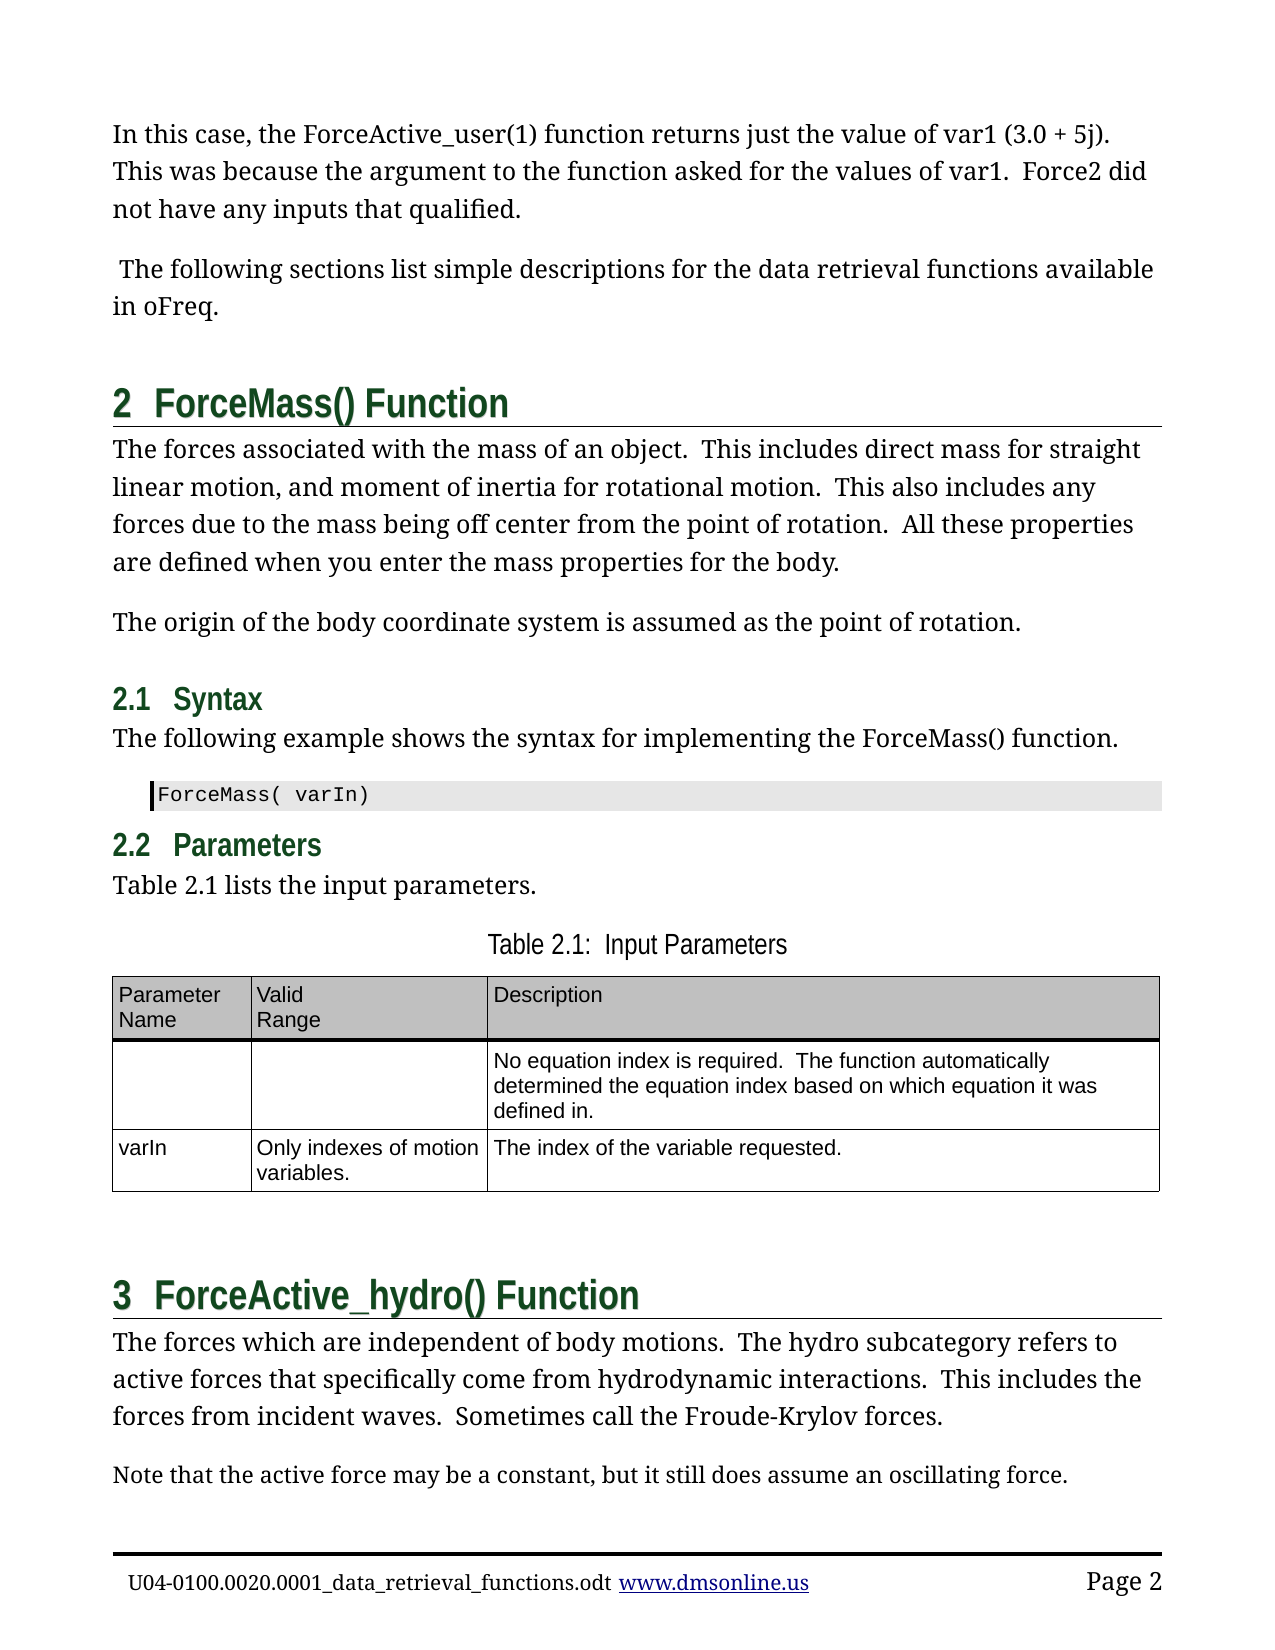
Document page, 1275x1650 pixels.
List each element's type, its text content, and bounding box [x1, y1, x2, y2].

subtitle Parameters [112, 826, 1162, 864]
text The following sections list simple descriptions for the data retrieval functions available in oFreq. [112, 251, 1162, 323]
table_cell [113, 1042, 251, 1129]
subtitle Syntax [112, 679, 1162, 717]
subtitle ForceMass() Function [112, 378, 1162, 427]
table_cell varIn [113, 1130, 251, 1191]
table_cell No equation index is required. The function automatically determined the equation index based on which equation it was defined in. [488, 1042, 1159, 1129]
text In this case, the ForceActive_user(1) function returns just the value of var1 (3.0 + 5j). This was because the argument to the function asked for the values of var1. Force2 did not have any inputs that qualified. [112, 117, 1162, 225]
table_header Valid Range [252, 977, 487, 1038]
subtitle ForceActive_hydro() Function [112, 1271, 1162, 1319]
table_header Parameter Name [113, 977, 251, 1038]
table_header Description [488, 977, 1159, 1038]
table_cell [252, 1042, 487, 1129]
text Note that the active force may be a constant, but it still does assume an oscillating force. [112, 1459, 1162, 1490]
text The forces which are independent of body motions. The hydro subcategory refers to active forces that specifically come from hydrodynamic interactions. This includes the forces from incident waves. Sometimes call the Froude-Krylov forces. [112, 1324, 1162, 1433]
table_cell Only indexes of motion variables. [252, 1130, 487, 1191]
text The origin of the body coordinate system is assumed as the point of rotation. [112, 604, 1162, 638]
table_cell The index of the variable requested. [488, 1130, 1159, 1191]
text Table 2.1 lists the input parameters. [112, 868, 1162, 902]
text The forces associated with the mass of an object. This includes direct mass for straight linear motion, and moment of inertia for rotational motion. This also includes any forces due to the mass being off center from the point of rotation. All these properties are defined when you enter the mass properties for the body. [112, 432, 1162, 578]
text The following example shows the syntax for implementing the ForceMass() function. [112, 721, 1162, 755]
text Table 2.1: Input Parameters [112, 927, 1162, 961]
text ForceMass( varIn) [154, 781, 1162, 811]
